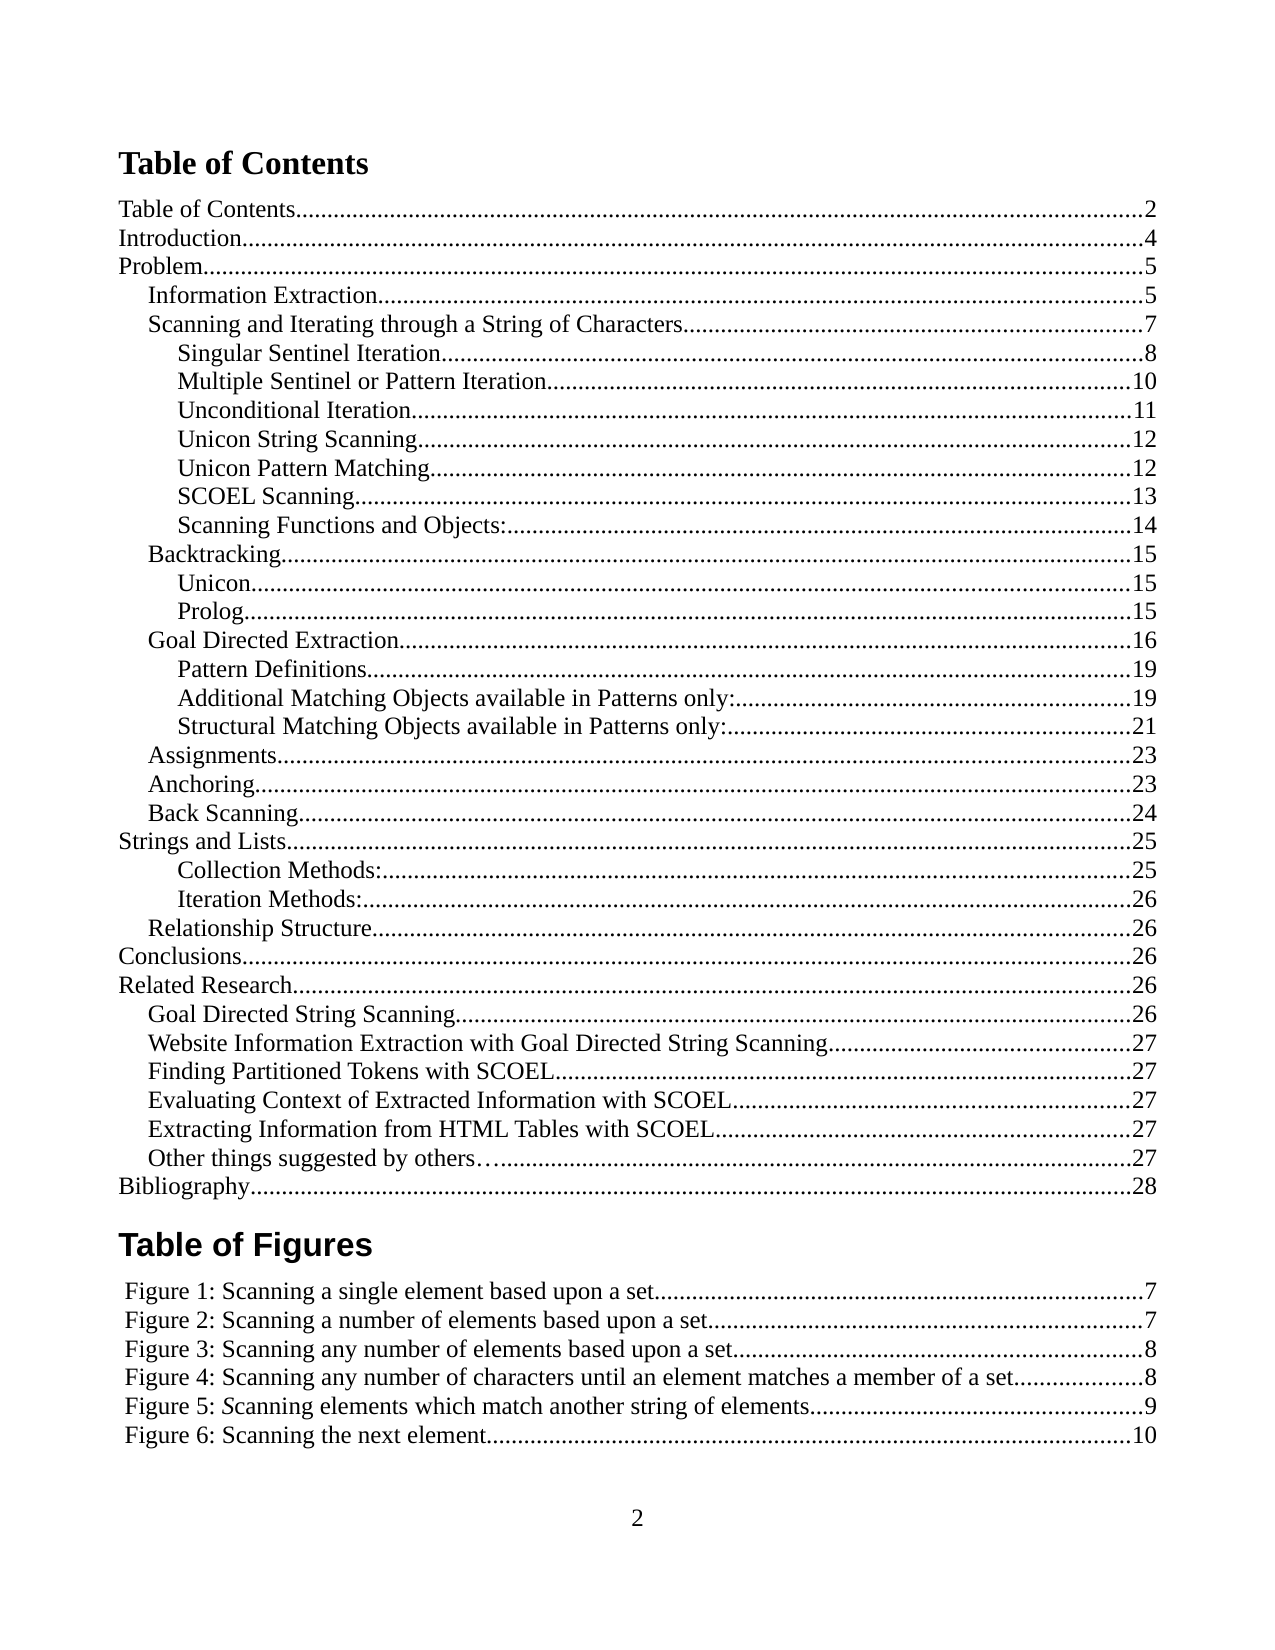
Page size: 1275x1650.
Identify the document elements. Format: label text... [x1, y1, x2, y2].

text Backtracking 15 [148, 539, 1157, 568]
text Figure 2: Scanning a number of elements based upon a set 7 [118, 1305, 1157, 1334]
text Evaluating Context of Extracted Information with SCOEL 27 [148, 1085, 1157, 1114]
text Goal Directed String Scanning 26 [148, 999, 1157, 1028]
text Assignments 23 [148, 740, 1157, 769]
text Figure 1: Scanning a single element based upon a set 7 [118, 1276, 1157, 1305]
text Scanning and Iterating through a String of Characters 7 [148, 309, 1157, 338]
text Figure 3: Scanning any number of elements based upon a set 8 [118, 1334, 1157, 1362]
text Other things suggested by others…. 27 [148, 1143, 1157, 1171]
text Website Information Extraction with Goal Directed String Scanning 27 [148, 1028, 1157, 1056]
text Unicon 15 [177, 568, 1157, 596]
text Conclusions 26 [118, 941, 1157, 970]
text Figure 5: Scanning elements which match another string of elements 9 [118, 1391, 1157, 1420]
text Information Extraction 5 [148, 280, 1157, 309]
text Table of Contents 2 [118, 194, 1157, 223]
text Extracting Information from HTML Tables with SCOEL 27 [148, 1114, 1157, 1143]
text Unicon String Scanning 12 [177, 424, 1157, 453]
text Singular Sentinel Iteration 8 [177, 338, 1157, 366]
text Unicon Pattern Matching 12 [177, 453, 1157, 481]
text Anchoring 23 [148, 769, 1157, 798]
text Problem 5 [118, 251, 1157, 280]
text Relationship Structure 26 [148, 913, 1157, 941]
text Finding Partitioned Tokens with SCOEL 27 [148, 1056, 1157, 1085]
text Collection Methods: 25 [177, 855, 1157, 884]
text SCOEL Scanning 13 [177, 481, 1157, 510]
text Related Research 26 [118, 970, 1157, 999]
text Pattern Definitions 19 [177, 654, 1157, 683]
text Bibliography 28 [118, 1171, 1157, 1200]
subtitle Table of Contents [118, 143, 1157, 181]
text Structural Matching Objects available in Patterns only: 21 [177, 711, 1157, 740]
text Multiple Sentinel or Pattern Iteration 10 [177, 366, 1157, 395]
text Iteration Methods: 26 [177, 884, 1157, 913]
text Figure 6: Scanning the next element 10 [118, 1420, 1157, 1449]
text Unconditional Iteration 11 [177, 395, 1157, 424]
text Scanning Functions and Objects: 14 [177, 510, 1157, 539]
text Additional Matching Objects available in Patterns only: 19 [177, 683, 1157, 711]
subtitle Table of Figures [118, 1225, 1157, 1264]
text Strings and Lists 25 [118, 826, 1157, 855]
text Back Scanning 24 [148, 798, 1157, 826]
text Goal Directed Extraction 16 [148, 625, 1157, 654]
text Introduction 4 [118, 223, 1157, 251]
text Prolog 15 [177, 596, 1157, 625]
text Figure 4: Scanning any number of characters until an element matches a member of a set 8 [118, 1362, 1157, 1391]
